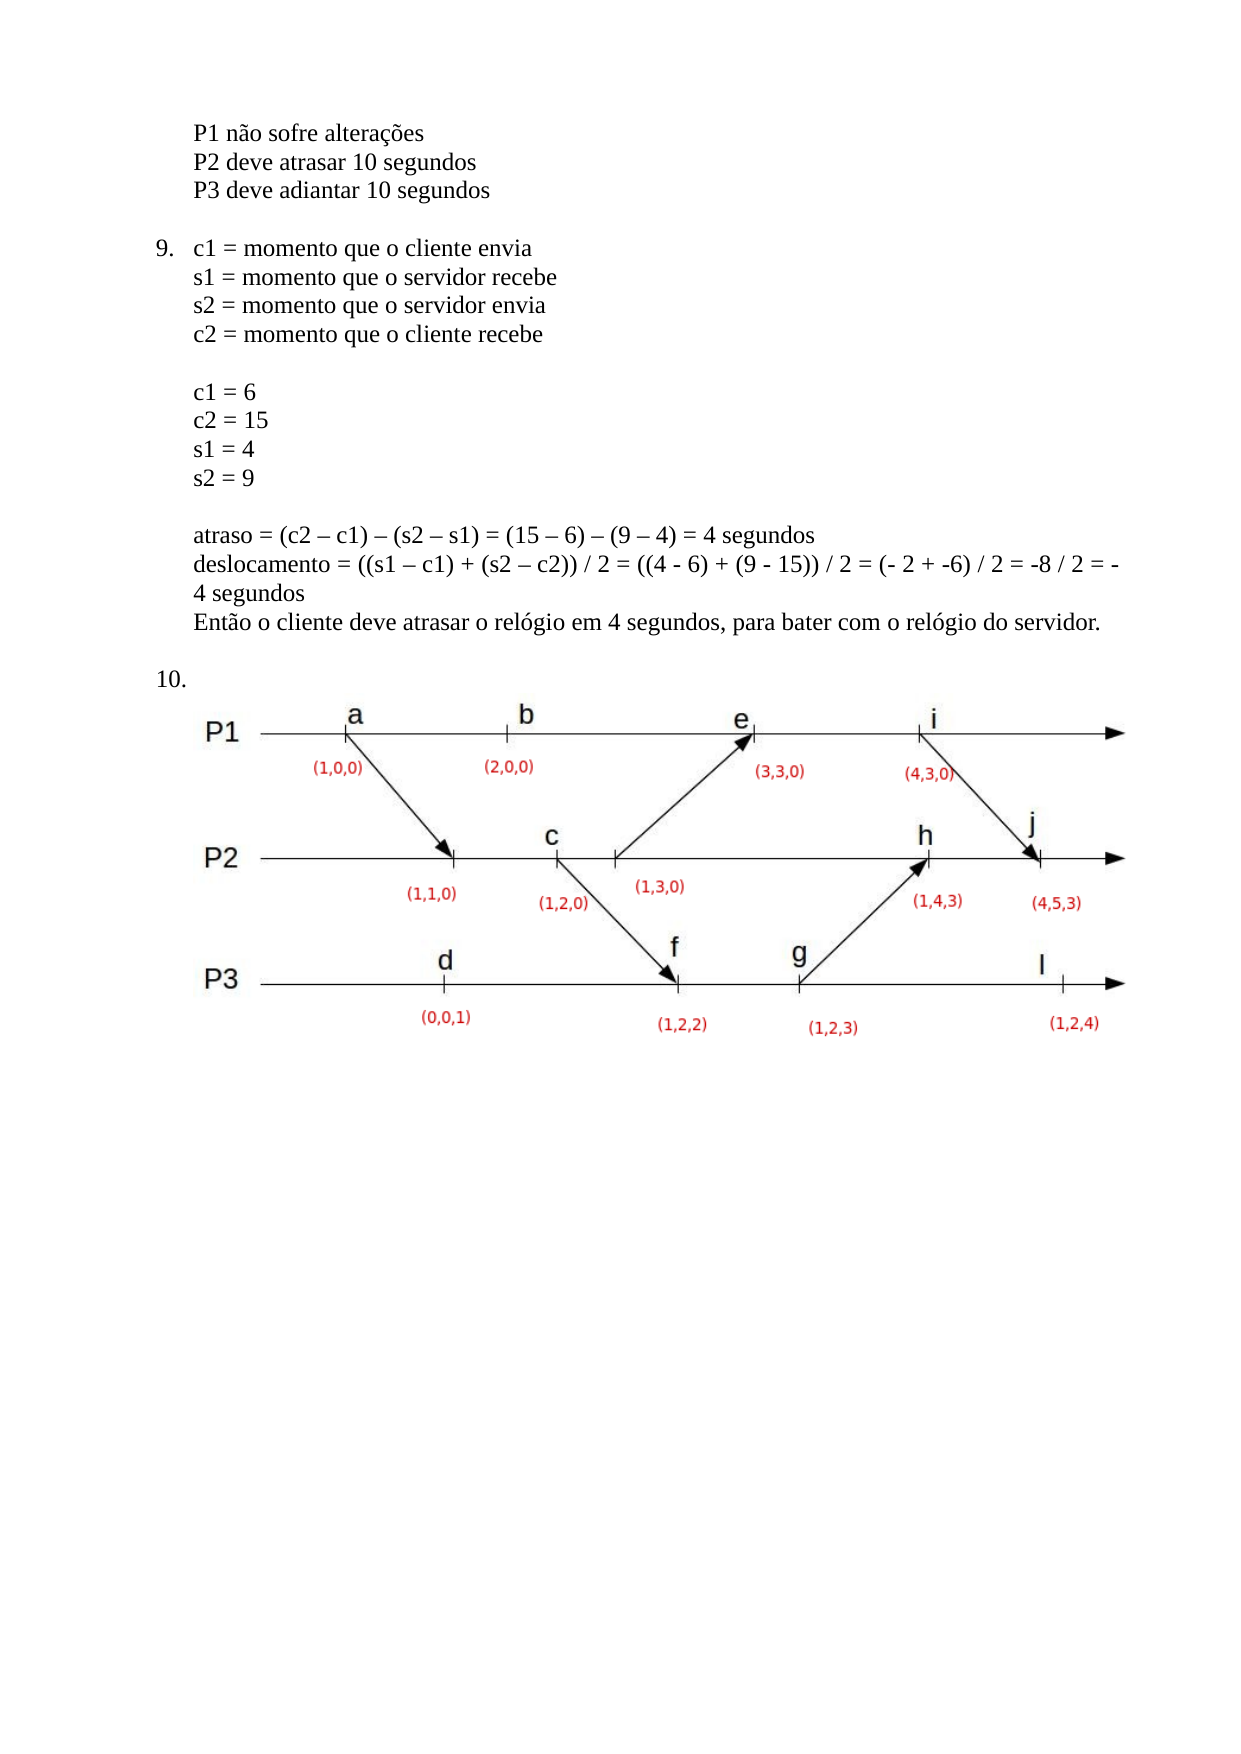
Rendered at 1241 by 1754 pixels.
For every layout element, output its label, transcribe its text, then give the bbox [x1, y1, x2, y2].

list P1 não sofre alterações [156, 118, 1122, 147]
list c2 = 15 [156, 406, 1122, 434]
list P2 deve atrasar 10 segundos [156, 147, 1122, 176]
list Então o cliente deve atrasar o relógio em 4 segundos, para bater com o relógio do servidor. [156, 607, 1122, 636]
list s2 = momento que o servidor envia [156, 291, 1122, 319]
list c1 = momento que o cliente envia [156, 233, 1122, 262]
list P3 deve adiantar 10 segundos [156, 176, 1122, 204]
list c1 = 6 [156, 377, 1122, 406]
list s1 = 4 [156, 434, 1122, 463]
list deslocamento = ((s1 – c1) + (s2 – c2)) / 2 = ((4 - 6) + (9 - 15)) / 2 = (- 2 + -6) / 2 = -8 / 2 = -4 segundos [156, 549, 1122, 607]
list s2 = 9 [156, 463, 1122, 492]
list c2 = momento que o cliente recebe [156, 319, 1122, 348]
list atraso = (c2 – c1) – (s2 – s1) = (15 – 6) – (9 – 4) = 4 segundos [156, 521, 1122, 549]
list s1 = momento que o servidor recebe [156, 262, 1122, 291]
picture [193, 693, 1160, 1060]
